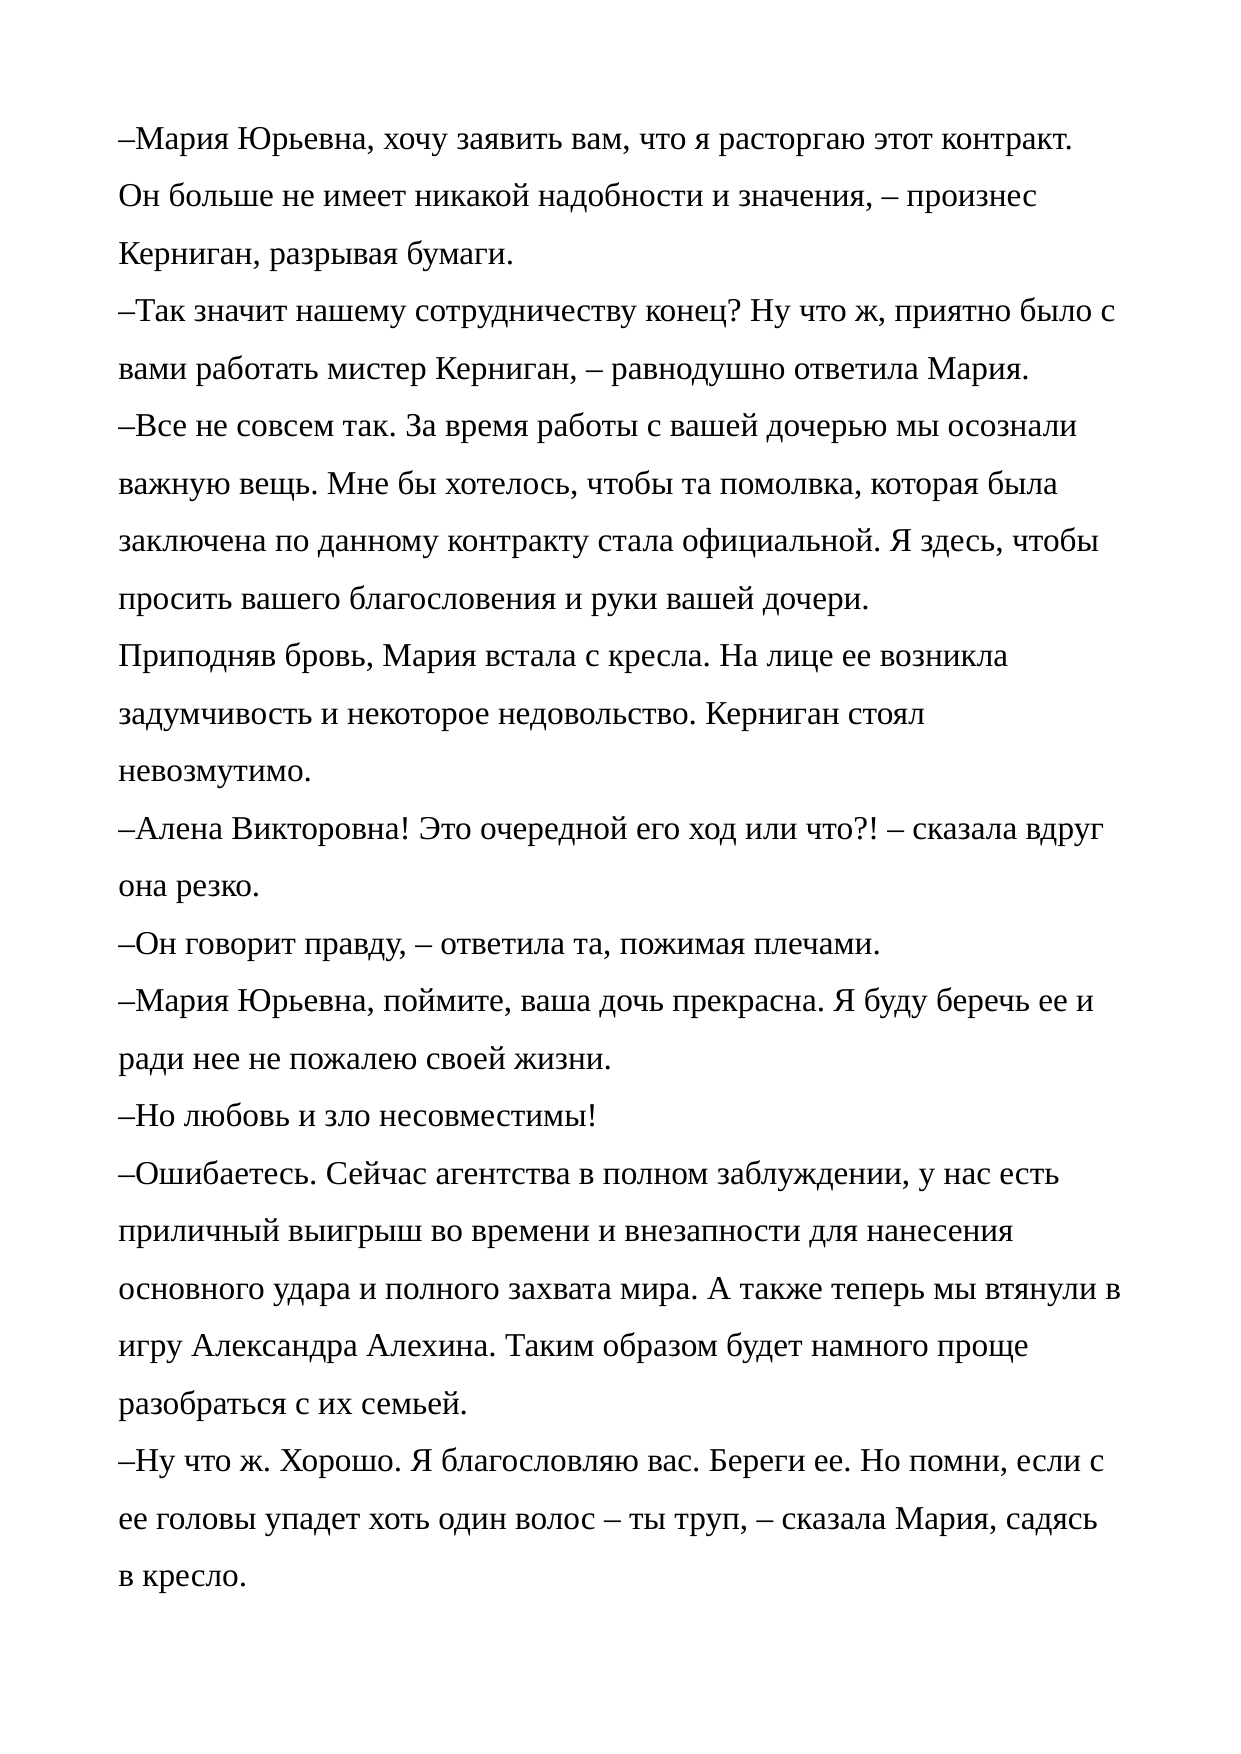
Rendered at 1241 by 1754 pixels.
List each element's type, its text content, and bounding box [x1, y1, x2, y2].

text –Алена Викторовна! Это очередной его ход или что?! – сказала вдруг она резко. [118, 808, 1122, 904]
text –Ошибаетесь. Сейчас агентства в полном заблуждении, у нас есть приличный выигрыш во времени и внезапности для нанесения основного удара и полного захвата мира. А также теперь мы втянули в игру Александра Алехина. Таким образом будет намного проще разобраться с их семьей. [118, 1153, 1122, 1421]
text –Ну что ж. Хорошо. Я благословляю вас. Береги ее. Но помни, если с ее головы упадет хоть один волос – ты труп, – сказала Мария, садясь в кресло. [118, 1441, 1122, 1594]
text –Мария Юрьевна, хочу заявить вам, что я расторгаю этот контракт. Он больше не имеет никакой надобности и значения, – произнес Керниган, разрывая бумаги. [118, 118, 1122, 271]
text –Все не совсем так. За время работы с вашей дочерью мы осознали важную вещь. Мне бы хотелось, чтобы та помолвка, которая была заключена по данному контракту стала официальной. Я здесь, чтобы просить вашего благословения и руки вашей дочери. [118, 406, 1122, 616]
text –Он говорит правду, – ответила та, пожимая плечами. [118, 923, 1122, 961]
text Приподняв бровь, Мария встала с кресла. На лице ее возникла задумчивость и некоторое недовольство. Керниган стоял невозмутимо. [118, 636, 1122, 789]
text –Мария Юрьевна, поймите, ваша дочь прекрасна. Я буду беречь ее и ради нее не пожалею своей жизни. [118, 981, 1122, 1076]
text –Но любовь и зло несовместимы! [118, 1096, 1122, 1134]
text –Так значит нашему сотрудничеству конец? Ну что ж, приятно было с вами работать мистер Керниган, – равнодушно ответила Мария. [118, 291, 1122, 386]
